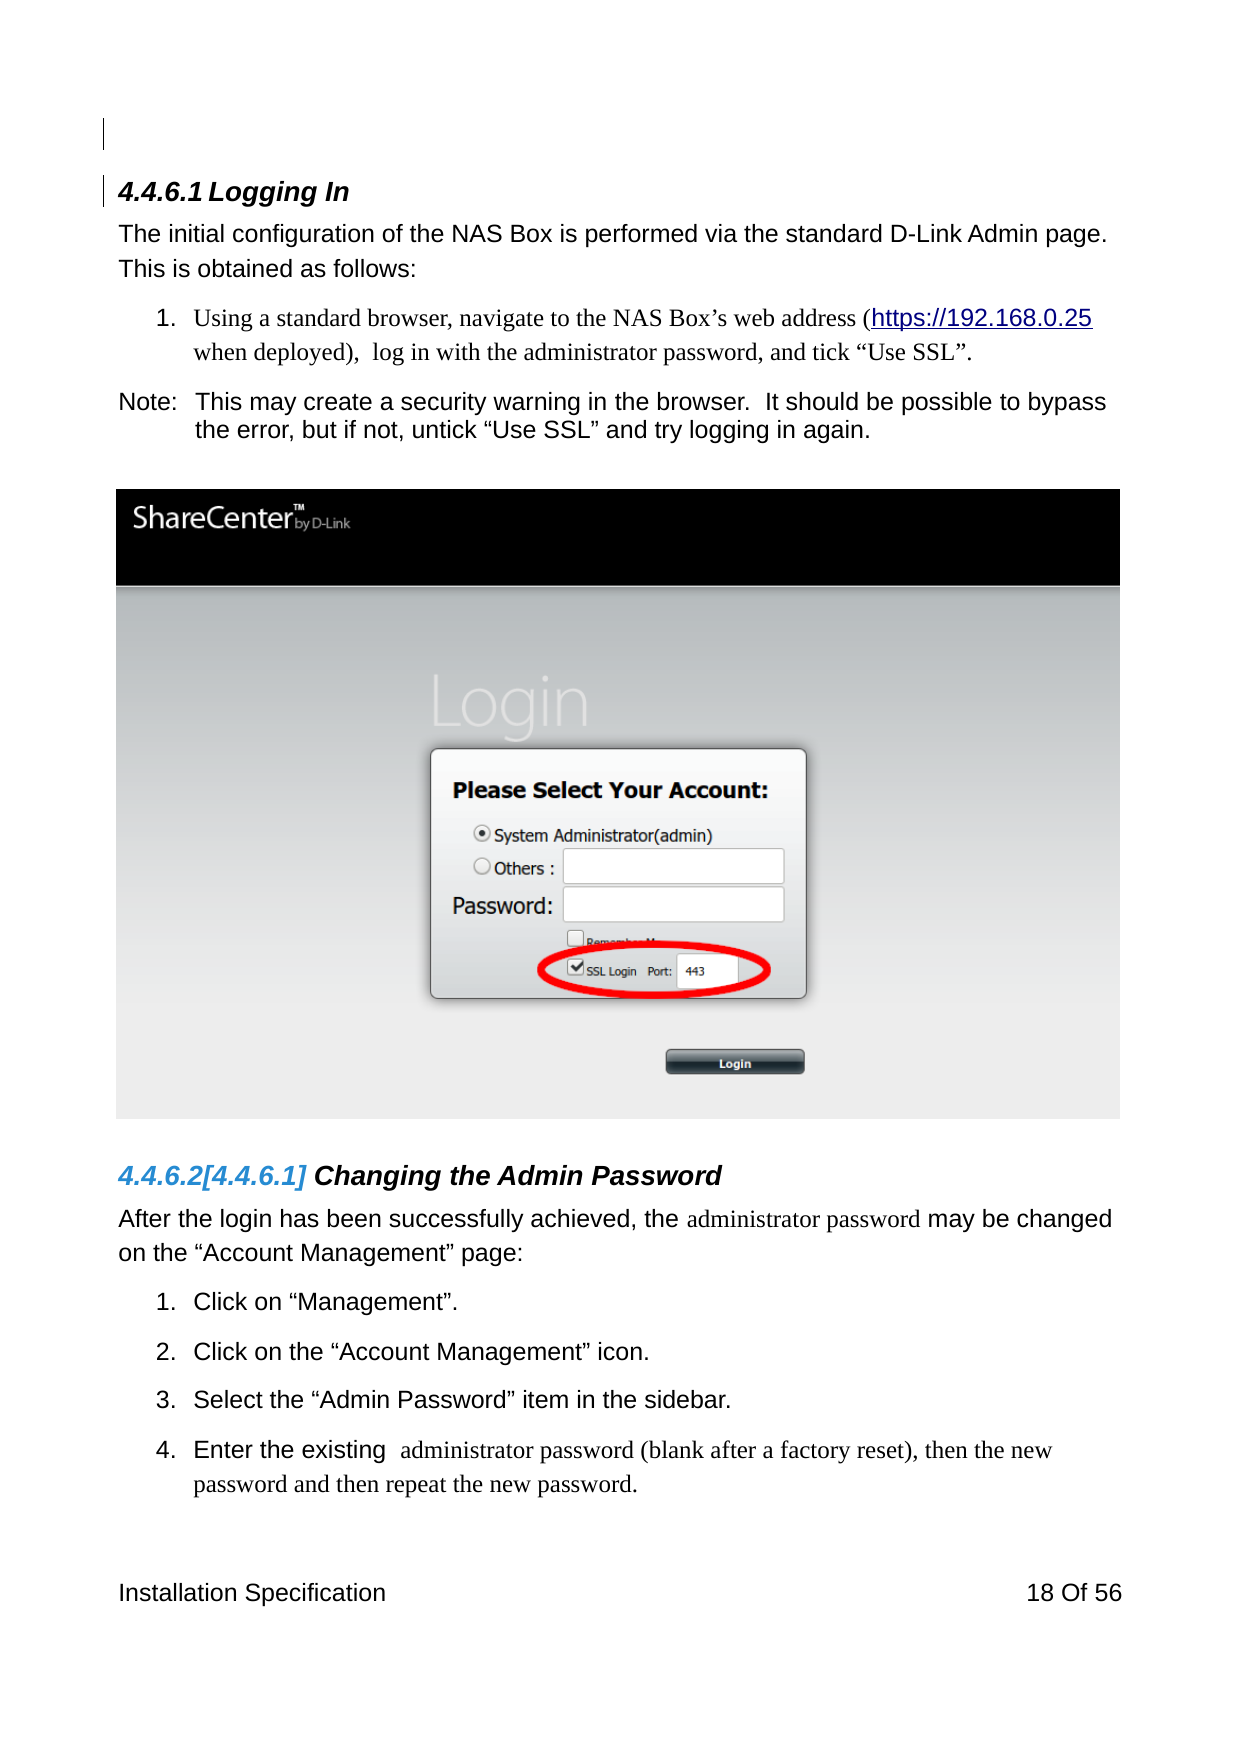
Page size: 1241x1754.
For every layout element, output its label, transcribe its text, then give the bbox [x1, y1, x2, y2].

text After the login has been successfully achieved, the administrator password may be changed on the “Account Management” page: [118, 1204, 1122, 1267]
text The initial configuration of the NAS Box is performed via the standard D-Link Admin page. This is obtained as follows: [118, 219, 1122, 283]
text Note: This may create a security warning in the browser. It should be possible to bypass the error, but if not, untick “Use SSL” and try logging in again. [118, 387, 1122, 444]
list Click on “Management”. [156, 1287, 1122, 1316]
list Click on the “Account Management” icon. [156, 1336, 1122, 1365]
picture [116, 489, 1120, 1119]
subtitle Logging In [118, 175, 1122, 207]
list Enter the existing administrator password (blank after a factory reset), then the new password and then repeat the new password. [156, 1434, 1122, 1498]
list Using a standard browser, navigate to the NAS Box’s web address (https://192.168.0.25 when deployed), log in with the administrator password, and tick “Use SSL”. [156, 303, 1122, 366]
list Select the “Admin Password” item in the sidebar. [156, 1386, 1122, 1414]
subtitle Changing the Admin Password [118, 1159, 1122, 1191]
